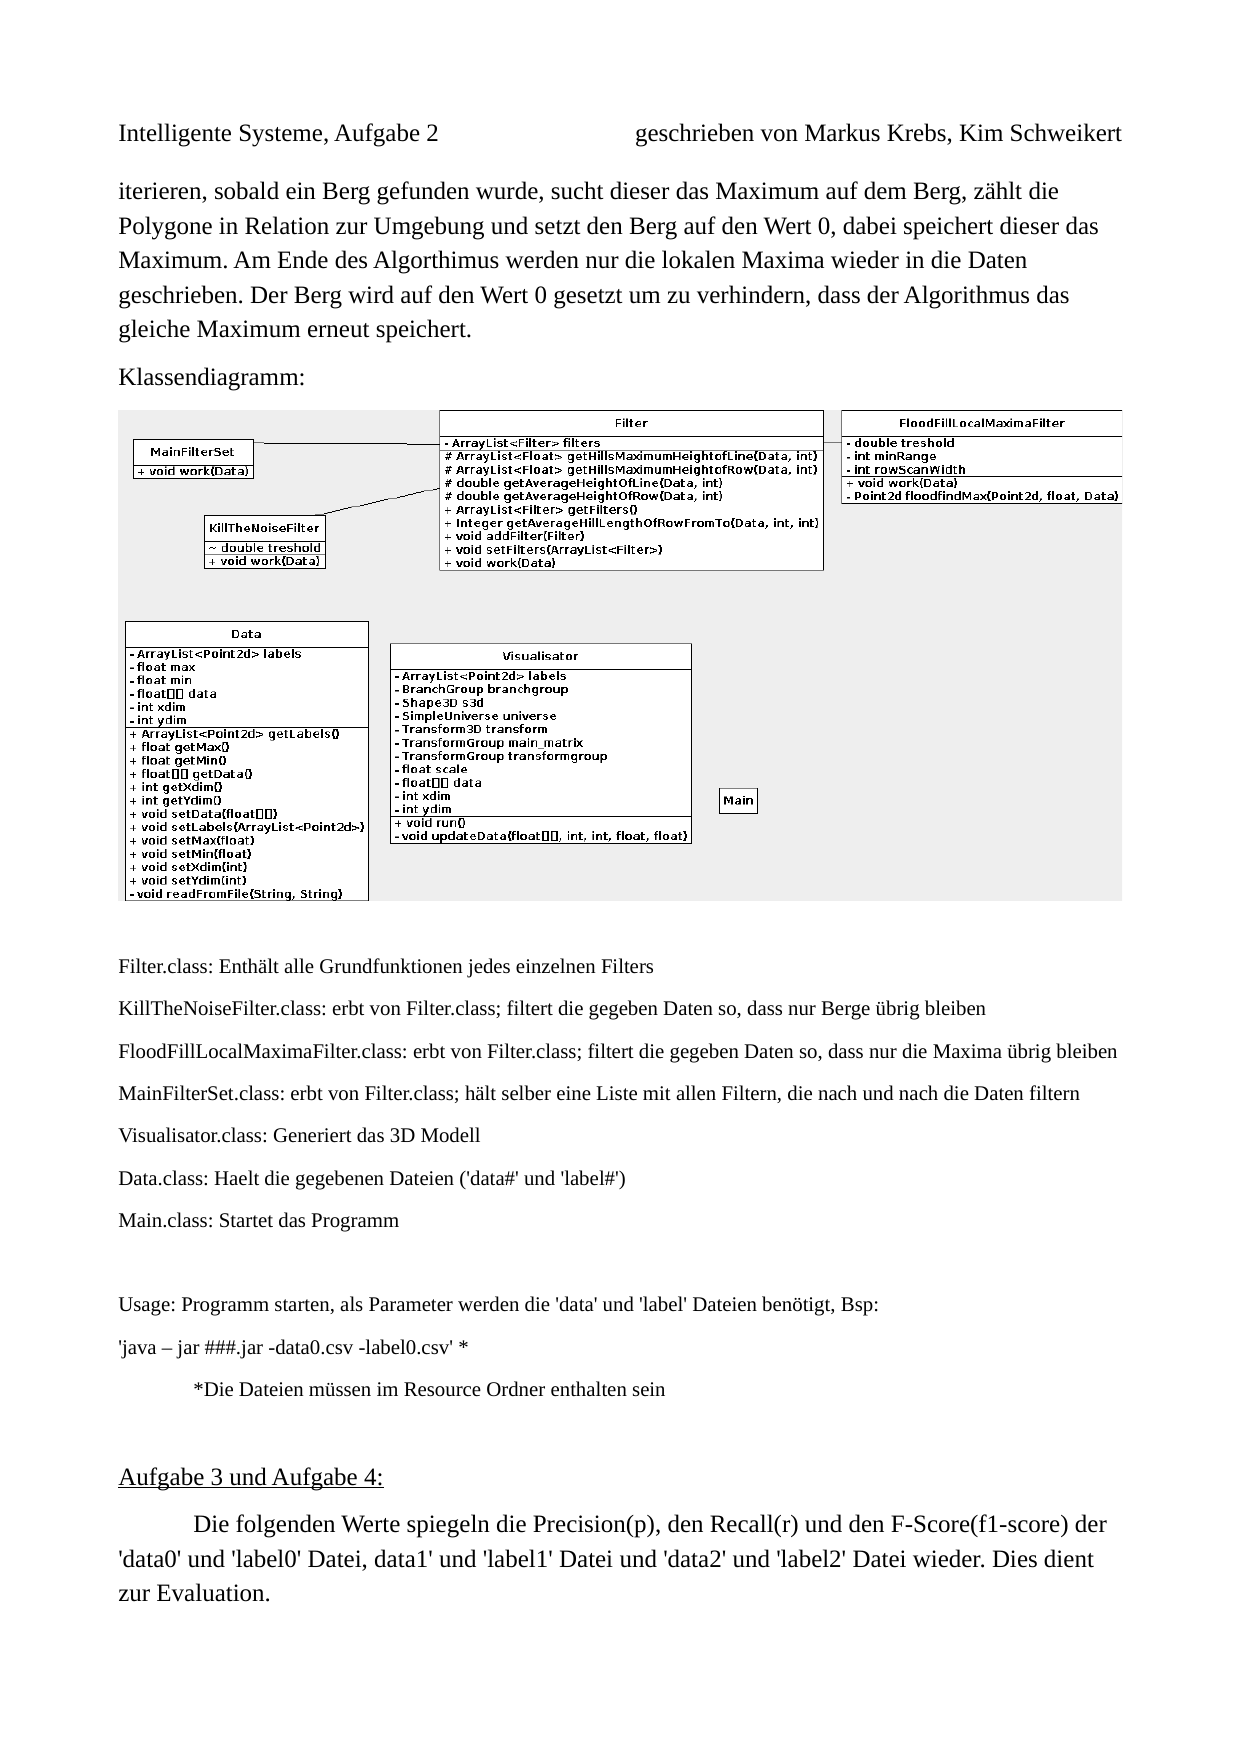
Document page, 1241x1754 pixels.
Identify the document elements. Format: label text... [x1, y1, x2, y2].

text Filter.class: Enthält alle Grundfunktionen jedes einzelnen Filters [118, 954, 1122, 978]
text 'java – jar ###.jar -data0.csv -label0.csv' * [118, 1335, 1122, 1359]
text FloodFillLocalMaximaFilter.class: erbt von Filter.class; filtert die gegeben Daten so, dass nur die Maxima übrig bleiben [118, 1039, 1122, 1063]
text Aufgabe 3 und Aufgabe 4: [118, 1462, 1122, 1490]
text Main.class: Startet das Programm [118, 1208, 1122, 1232]
text Usage: Programm starten, als Parameter werden die 'data' und 'label' Dateien benötigt, Bsp: [118, 1292, 1122, 1316]
text Data.class: Haelt die gegebenen Dateien ('data#' und 'label#') [118, 1166, 1122, 1189]
text Die folgenden Werte spiegeln die Precision(p), den Recall(r) und den F-Score(f1-score) der 'data0' und 'label0' Datei, data1' und 'label1' Datei und 'data2' und 'label2' Datei wieder. Dies dient zur Evaluation. [118, 1509, 1122, 1607]
text iterieren, sobald ein Berg gefunden wurde, sucht dieser das Maximum auf dem Berg, zählt die Polygone in Relation zur Umgebung und setzt den Berg auf den Wert 0, dabei speichert dieser das Maximum. Am Ende des Algorthimus werden nur die lokalen Maxima wieder in die Daten geschrieben. Der Berg wird auf den Wert 0 gesetzt um zu verhindern, dass der Algorithmus das gleiche Maximum erneut speichert. [118, 176, 1122, 343]
text Klassendiagramm: [118, 362, 1122, 391]
picture [118, 410, 1123, 901]
text *Die Dateien müssen im Resource Ordner enthalten sein [118, 1377, 1122, 1401]
text Visualisator.class: Generiert das 3D Modell [118, 1123, 1122, 1147]
text MainFilterSet.class: erbt von Filter.class; hält selber eine Liste mit allen Filtern, die nach und nach die Daten filtern [118, 1081, 1122, 1105]
text KillTheNoiseFilter.class: erbt von Filter.class; filtert die gegeben Daten so, dass nur Berge übrig bleiben [118, 996, 1122, 1020]
